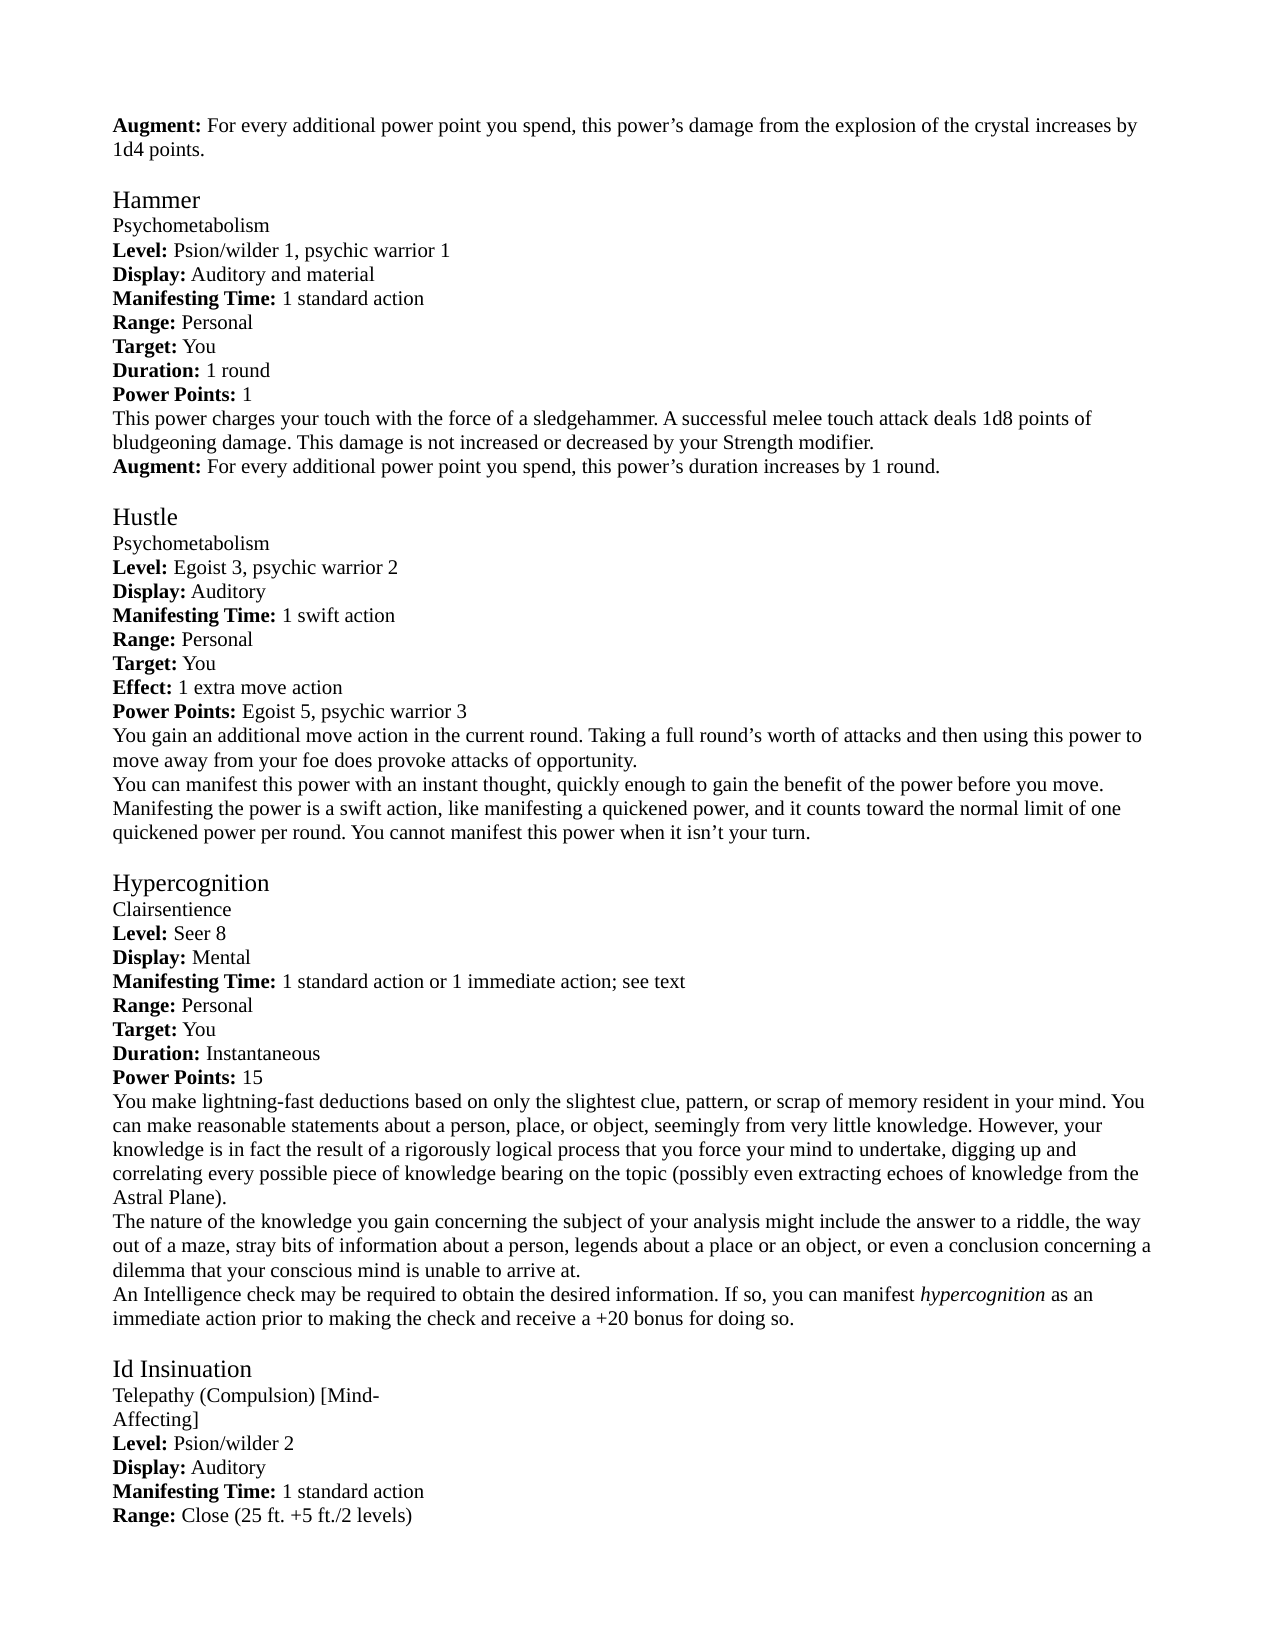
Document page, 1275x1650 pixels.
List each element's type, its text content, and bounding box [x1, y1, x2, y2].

text Manifesting Time: 1 swift action [112, 603, 1162, 627]
text Duration: Instantaneous [112, 1041, 1162, 1065]
text Display: Auditory [112, 579, 1162, 603]
subtitle Hypercognition [112, 868, 1162, 897]
text Manifesting Time: 1 standard action [112, 286, 1162, 310]
subtitle Hammer [112, 185, 1162, 213]
text Affecting] [112, 1407, 1162, 1431]
text Level: Egoist 3, psychic warrior 2 [112, 555, 1162, 579]
text Display: Mental [112, 945, 1162, 969]
text Level: Seer 8 [112, 921, 1162, 945]
subtitle Id Insinuation [112, 1354, 1162, 1382]
text You can manifest this power with an instant thought, quickly enough to gain the benefit of the power before you move. Manifesting the power is a swift action, like manifesting a quickened power, and it counts toward the normal limit of one quickened power per round. You cannot manifest this power when it isn’t your turn. [112, 772, 1162, 844]
text This power charges your touch with the force of a sledgehammer. A successful melee touch attack deals 1d8 points of bludgeoning damage. This damage is not increased or decreased by your Strength modifier. [112, 406, 1162, 454]
text Augment: For every additional power point you spend, this power’s damage from the explosion of the crystal increases by 1d4 points. [112, 112, 1162, 161]
text An Intelligence check may be required to obtain the desired information. If so, you can manifest hypercognition as an immediate action prior to making the check and receive a +20 bonus for doing so. [112, 1282, 1162, 1330]
text Display: Auditory [112, 1455, 1162, 1479]
text Level: Psion/wilder 1, psychic warrior 1 [112, 237, 1162, 262]
text Power Points: Egoist 5, psychic warrior 3 [112, 699, 1162, 723]
text The nature of the knowledge you gain concerning the subject of your analysis might include the answer to a riddle, the way out of a maze, stray bits of information about a person, legends about a place or an object, or even a conclusion concerning a dilemma that your conscious mind is unable to arrive at. [112, 1209, 1162, 1282]
text Range: Personal [112, 310, 1162, 334]
text Display: Auditory and material [112, 262, 1162, 286]
text Power Points: 15 [112, 1065, 1162, 1089]
text Range: Personal [112, 627, 1162, 651]
text Level: Psion/wilder 2 [112, 1431, 1162, 1455]
text Augment: For every additional power point you spend, this power’s duration increases by 1 round. [112, 454, 1162, 478]
text Range: Personal [112, 993, 1162, 1017]
text Target: You [112, 1017, 1162, 1041]
text Duration: 1 round [112, 358, 1162, 382]
text Manifesting Time: 1 standard action [112, 1479, 1162, 1503]
text You make lightning-fast deductions based on only the slightest clue, pattern, or scrap of memory resident in your mind. You can make reasonable statements about a person, place, or object, seemingly from very little knowledge. However, your knowledge is in fact the result of a rigorously logical process that you force your mind to undertake, digging up and correlating every possible piece of knowledge bearing on the topic (possibly even extracting echoes of knowledge from the Astral Plane). [112, 1089, 1162, 1209]
subtitle Hustle [112, 502, 1162, 531]
text Clairsentience [112, 897, 1162, 921]
text Target: You [112, 334, 1162, 358]
text Range: Close (25 ft. +5 ft./2 levels) [112, 1503, 1162, 1527]
text Power Points: 1 [112, 382, 1162, 406]
text Effect: 1 extra move action [112, 675, 1162, 699]
text Telepathy (Compulsion) [Mind- [112, 1382, 1162, 1407]
text Psychometabolism [112, 531, 1162, 555]
text Psychometabolism [112, 213, 1162, 237]
text You gain an additional move action in the current round. Taking a full round’s worth of attacks and then using this power to move away from your foe does provoke attacks of opportunity. [112, 723, 1162, 772]
text Target: You [112, 651, 1162, 675]
text Manifesting Time: 1 standard action or 1 immediate action; see text [112, 969, 1162, 993]
